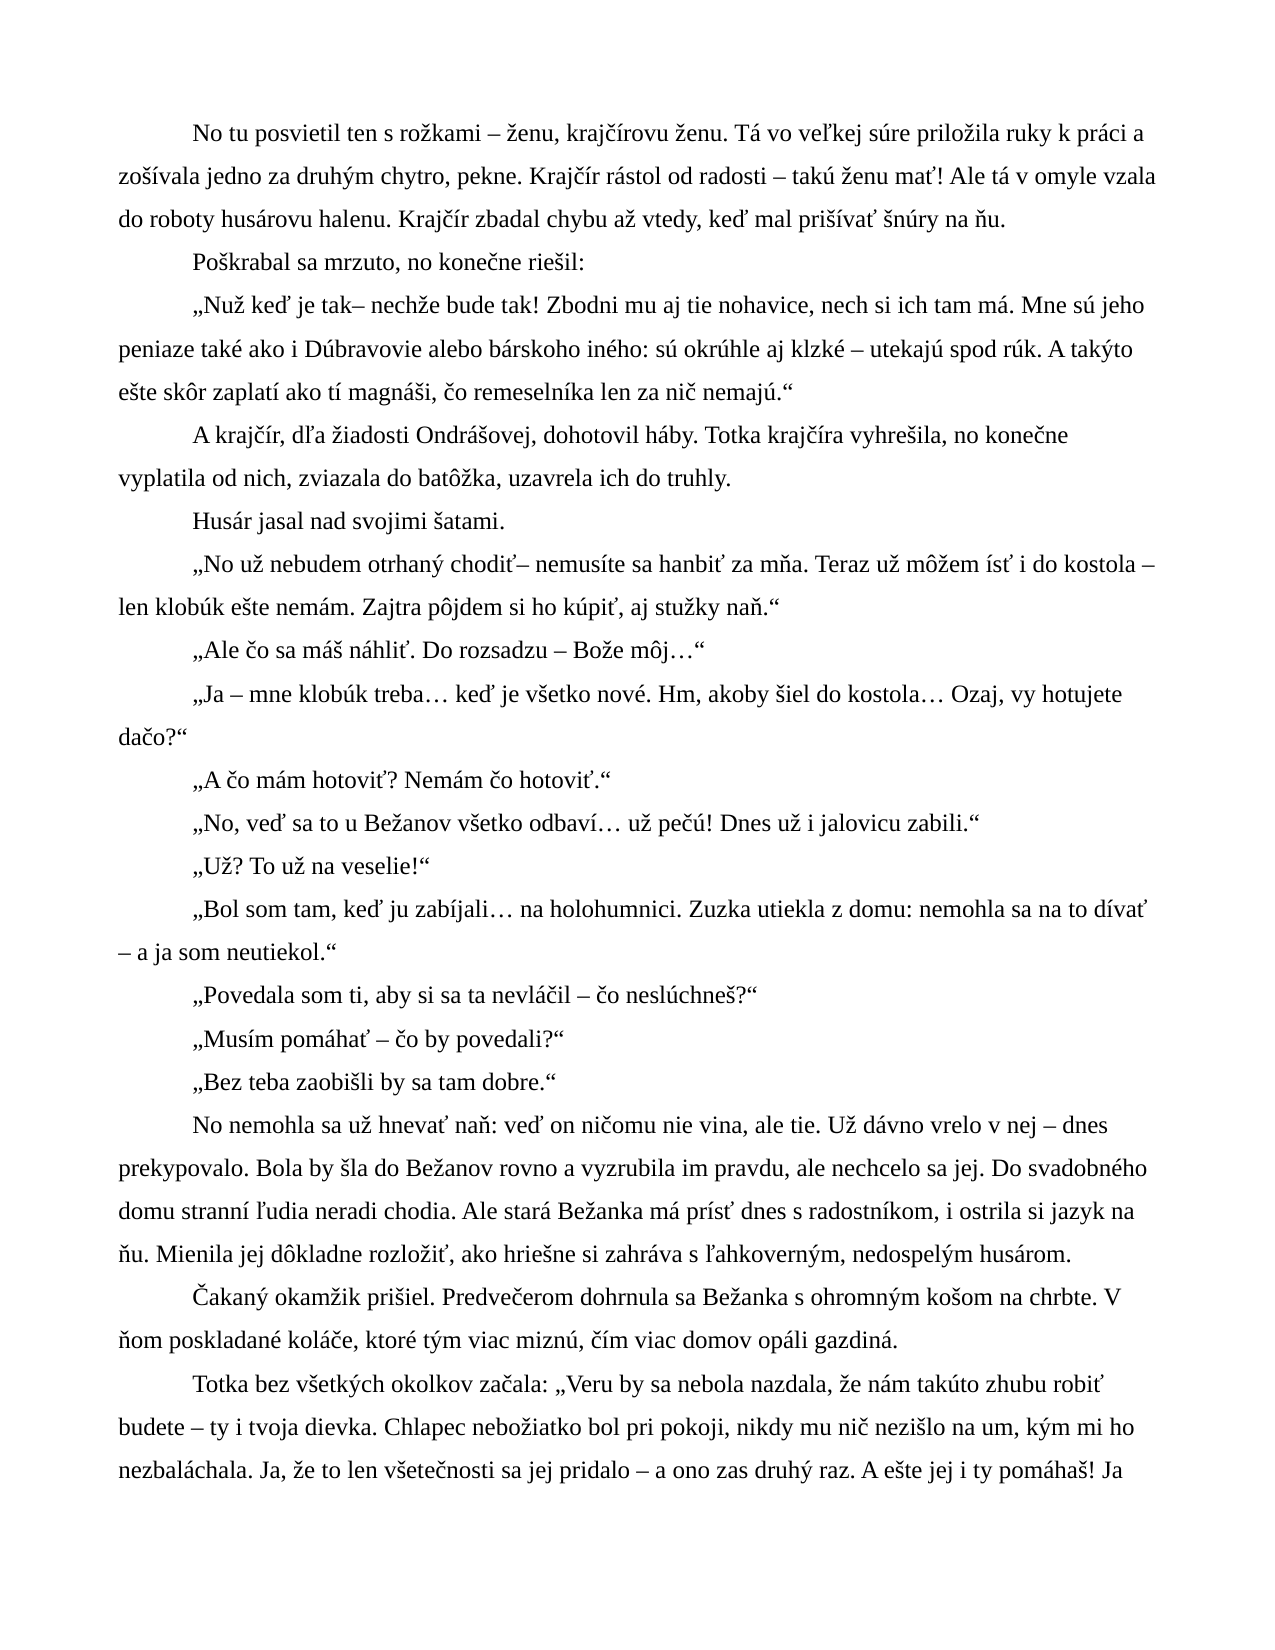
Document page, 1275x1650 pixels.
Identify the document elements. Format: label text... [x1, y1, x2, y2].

text No tu posvietil ten s rožkami – ženu, krajčírovu ženu. Tá vo veľkej súre priložila ruky k práci a zošívala jedno za druhým chytro, pekne. Krajčír rástol od radosti – takú ženu mať! Ale tá v omyle vzala do roboty husárovu halenu. Krajčír zbadal chybu až vtedy, keď mal prišívať šnúry na ňu. [118, 118, 1157, 233]
text „Bol som tam, keď ju zabíjali… na holohumnici. Zuzka utiekla z domu: nemohla sa na to dívať – a ja som neutiekol.“ [118, 894, 1157, 966]
text Čakaný okamžik prišiel. Predvečerom dohrnula sa Bežanka s ohromným košom na chrbte. V ňom poskladané koláče, ktoré tým viac miznú, čím viac domov opáli gazdiná. [118, 1282, 1157, 1354]
text Husár jasal nad svojimi šatami. [118, 506, 1157, 535]
text Totka bez všetkých okolkov začala: „Veru by sa nebola nazdala, že nám takúto zhubu robiť budete – ty i tvoja dievka. Chlapec nebožiatko bol pri pokoji, nikdy mu nič nezišlo na um, kým mi ho nezbaláchala. Ja, že to len všetečnosti sa jej pridalo – a ono zas druhý raz. A ešte jej i ty pomáhaš! Ja [118, 1369, 1157, 1484]
text No nemohla sa už hnevať naň: veď on ničomu nie vina, ale tie. Už dávno vrelo v nej – dnes prekypovalo. Bola by šla do Bežanov rovno a vyzrubila im pravdu, ale nechcelo sa jej. Do svadobného domu stranní ľudia neradi chodia. Ale stará Bežanka má prísť dnes s radostníkom, i ostrila si jazyk na ňu. Mienila jej dôkladne rozložiť, ako hriešne si zahráva s ľahkoverným, nedospelým husárom. [118, 1110, 1157, 1268]
text „Už? To už na veselie!“ [118, 851, 1157, 880]
text „Nuž keď je tak– nechže bude tak! Zbodni mu aj tie nohavice, nech si ich tam má. Mne sú jeho peniaze také ako i Dúbravovie alebo bárskoho iného: sú okrúhle aj klzké – utekajú spod rúk. A takýto ešte skôr zaplatí ako tí magnáši, čo remeselníka len za nič nemajú.“ [118, 291, 1157, 406]
text „No už nebudem otrhaný chodiť– nemusíte sa hanbiť za mňa. Teraz už môžem ísť i do kostola – len klobúk ešte nemám. Zajtra pôjdem si ho kúpiť, aj stužky naň.“ [118, 549, 1157, 621]
text „A čo mám hotoviť? Nemám čo hotoviť.“ [118, 765, 1157, 794]
text „Bez teba zaobišli by sa tam dobre.“ [118, 1067, 1157, 1096]
text Poškrabal sa mrzuto, no konečne riešil: [118, 247, 1157, 276]
text A krajčír, dľa žiadosti Ondrášovej, dohotovil háby. Totka krajčíra vyhrešila, no konečne vyplatila od nich, zviazala do batôžka, uzavrela ich do truhly. [118, 420, 1157, 492]
text „Ja – mne klobúk treba… keď je všetko nové. Hm, akoby šiel do kostola… Ozaj, vy hotujete dačo?“ [118, 679, 1157, 751]
text „Musím pomáhať – čo by povedali?“ [118, 1024, 1157, 1052]
text „Povedala som ti, aby si sa ta nevláčil – čo neslúchneš?“ [118, 981, 1157, 1009]
text „Ale čo sa máš náhliť. Do rozsadzu – Bože môj…“ [118, 636, 1157, 664]
text „No, veď sa to u Bežanov všetko odbaví… už pečú! Dnes už i jalovicu zabili.“ [118, 808, 1157, 837]
